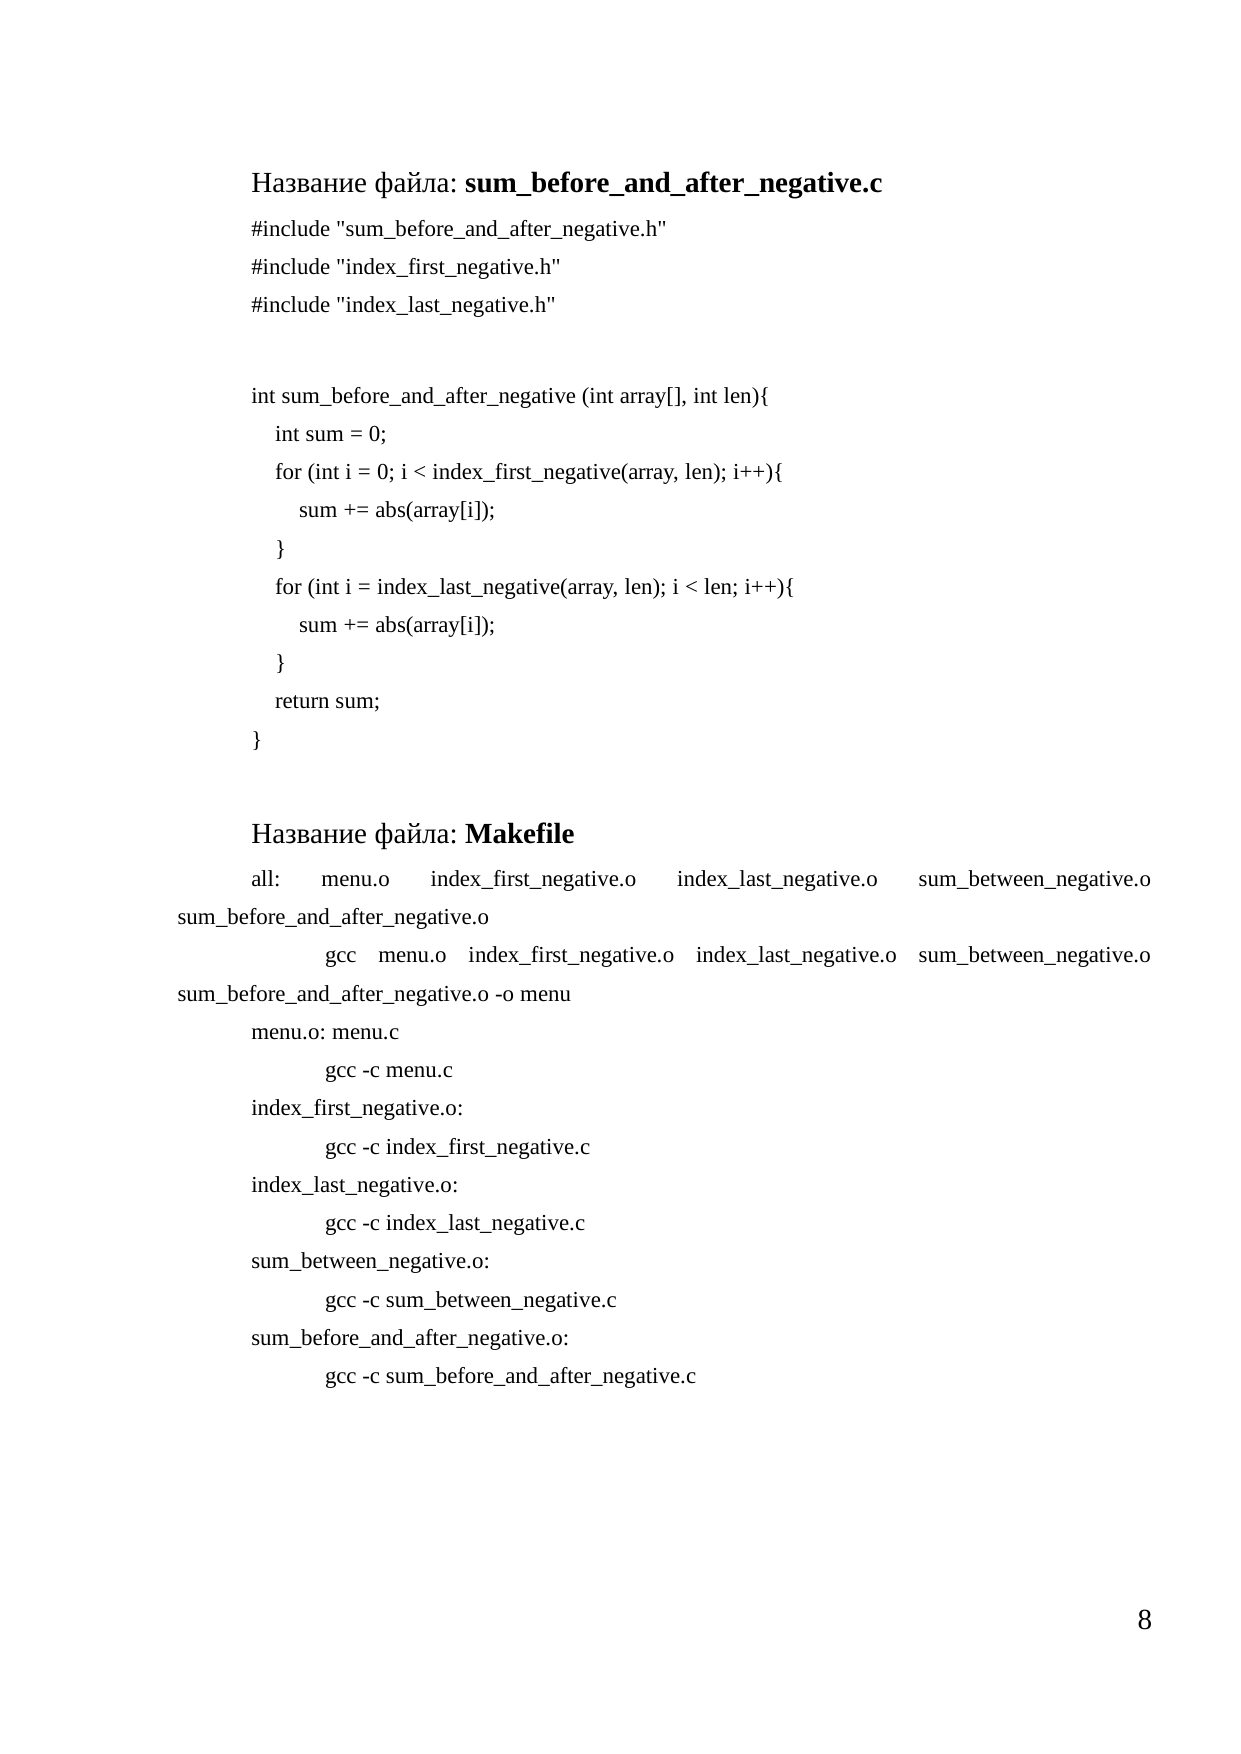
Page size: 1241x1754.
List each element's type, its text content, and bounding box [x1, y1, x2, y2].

text return sum; [177, 688, 1152, 714]
text } [177, 727, 1152, 752]
text for (int i = 0; i < index_first_negative(array, len); i++){ [177, 459, 1152, 484]
text #include "index_last_negative.h" [177, 292, 1152, 318]
text sum_before_and_after_negative.o: [177, 1325, 1152, 1350]
text gcc menu.o index_first_negative.o index_last_negative.o sum_between_negative.o sum_before_and_after_negative.o -o menu [177, 942, 1152, 1006]
text } [177, 536, 1152, 561]
text Название файла: Makefile [177, 817, 1152, 850]
text #include "index_first_negative.h" [177, 254, 1152, 279]
text gcc -c menu.c [177, 1057, 1152, 1083]
text } [177, 650, 1152, 676]
text index_last_negative.o: [177, 1172, 1152, 1197]
text all: menu.o index_first_negative.o index_last_negative.o sum_between_negative.o sum_before_and_after_negative.o [177, 866, 1152, 930]
text sum += abs(array[i]); [177, 612, 1152, 637]
text gcc -c sum_before_and_after_negative.c [177, 1363, 1152, 1388]
text sum += abs(array[i]); [177, 497, 1152, 523]
text int sum = 0; [177, 421, 1152, 446]
text for (int i = index_last_negative(array, len); i < len; i++){ [177, 574, 1152, 599]
text gcc -c sum_between_negative.c [177, 1286, 1152, 1312]
text gcc -c index_first_negative.c [177, 1133, 1152, 1159]
text menu.o: menu.c [177, 1019, 1152, 1044]
text #include "sum_before_and_after_negative.h" [177, 216, 1152, 241]
text Название файла: sum_before_and_after_negative.c [177, 167, 1152, 199]
text int sum_before_and_after_negative (int array[], int len){ [177, 383, 1152, 408]
text gcc -c index_last_negative.c [177, 1210, 1152, 1236]
text sum_between_negative.o: [177, 1248, 1152, 1274]
text index_first_negative.o: [177, 1095, 1152, 1121]
